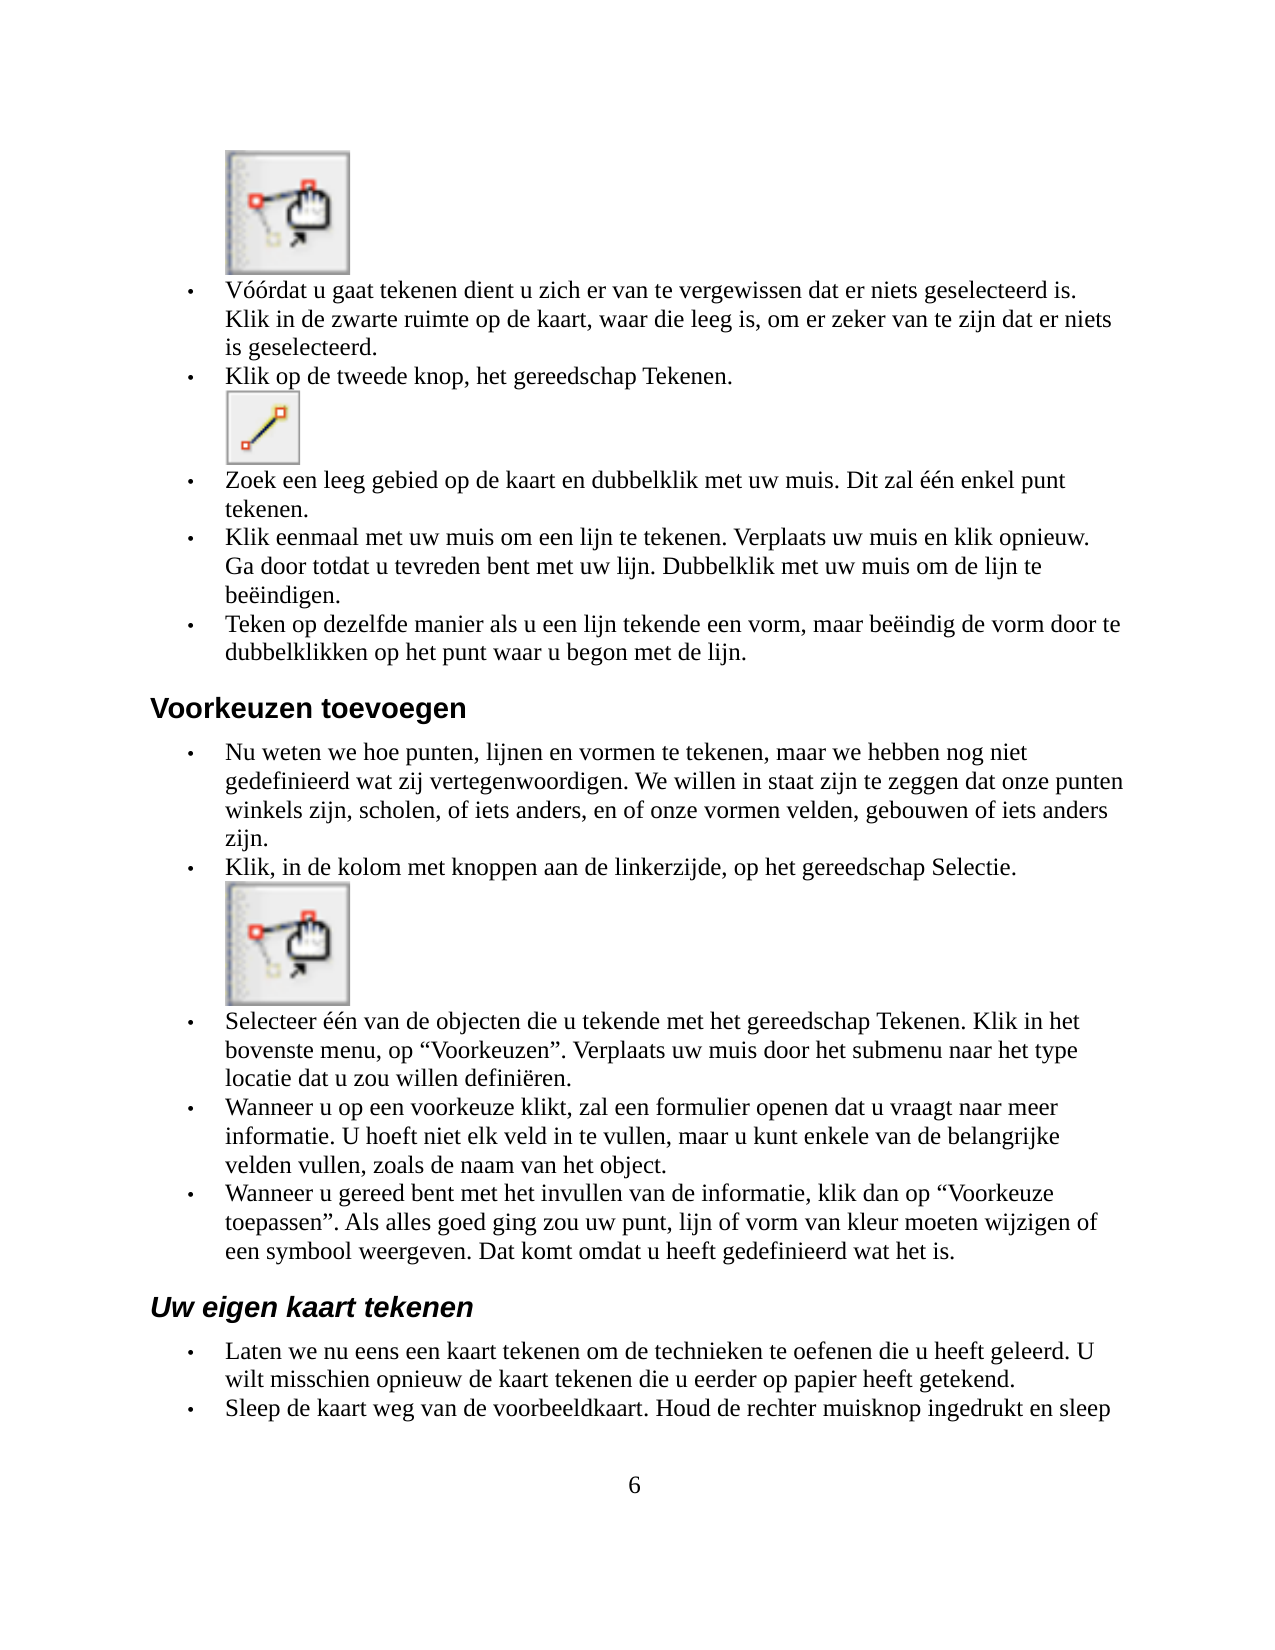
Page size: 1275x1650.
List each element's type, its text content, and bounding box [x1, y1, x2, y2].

subtitle Uw eigen kaart tekenen [150, 1290, 1125, 1323]
list Wanneer u gereed bent met het invullen van de informatie, klik dan op “Voorkeuze toepassen”. Als alles goed ging zou uw punt, lijn of vorm van kleur moeten wijzigen of een symbool weergeven. Dat komt omdat u heeft gedefinieerd wat het is. [187, 1178, 1125, 1265]
list Selecteer één van de objecten die u tekende met het gereedschap Tekenen. Klik in het bovenste menu, op “Voorkeuzen”. Verplaats uw muis door het submenu naar het type locatie dat u zou willen definiëren. [187, 1006, 1125, 1092]
subtitle Voorkeuzen toevoegen [150, 691, 1125, 725]
list Zoek een leeg gebied op de kaart en dubbelklik met uw muis. Dit zal één enkel punt tekenen. [187, 465, 1125, 522]
picture [225, 150, 350, 275]
list Teken op dezelfde manier als u een lijn tekende een vorm, maar beëindig de vorm door te dubbelklikken op het punt waar u begon met de lijn. [187, 609, 1125, 666]
list Klik op de tweede knop, het gereedschap Tekenen. [187, 361, 1125, 390]
picture [225, 881, 350, 1006]
list Vóórdat u gaat tekenen dient u zich er van te vergewissen dat er niets geselecteerd is. Klik in de zwarte ruimte op de kaart, waar die leeg is, om er zeker van te zijn dat er niets is geselecteerd. [187, 275, 1125, 361]
list Nu weten we hoe punten, lijnen en vormen te tekenen, maar we hebben nog niet gedefinieerd wat zij vertegenwoordigen. We willen in staat zijn te zeggen dat onze punten winkels zijn, scholen, of iets anders, en of onze vormen velden, gebouwen of iets anders zijn. [187, 737, 1125, 852]
picture [225, 390, 300, 465]
list Sleep de kaart weg van de voorbeeldkaart. Houd de rechter muisknop ingedrukt en sleep [187, 1393, 1125, 1422]
list Wanneer u op een voorkeuze klikt, zal een formulier openen dat u vraagt naar meer informatie. U hoeft niet elk veld in te vullen, maar u kunt enkele van de belangrijke velden vullen, zoals de naam van het object. [187, 1092, 1125, 1178]
list Laten we nu eens een kaart tekenen om de technieken te oefenen die u heeft geleerd. U wilt misschien opnieuw de kaart tekenen die u eerder op papier heeft getekend. [187, 1336, 1125, 1393]
list Klik eenmaal met uw muis om een lijn te tekenen. Verplaats uw muis en klik opnieuw. Ga door totdat u tevreden bent met uw lijn. Dubbelklik met uw muis om de lijn te beëindigen. [187, 522, 1125, 609]
list Klik, in de kolom met knoppen aan de linkerzijde, op het gereedschap Selectie. [187, 852, 1125, 881]
